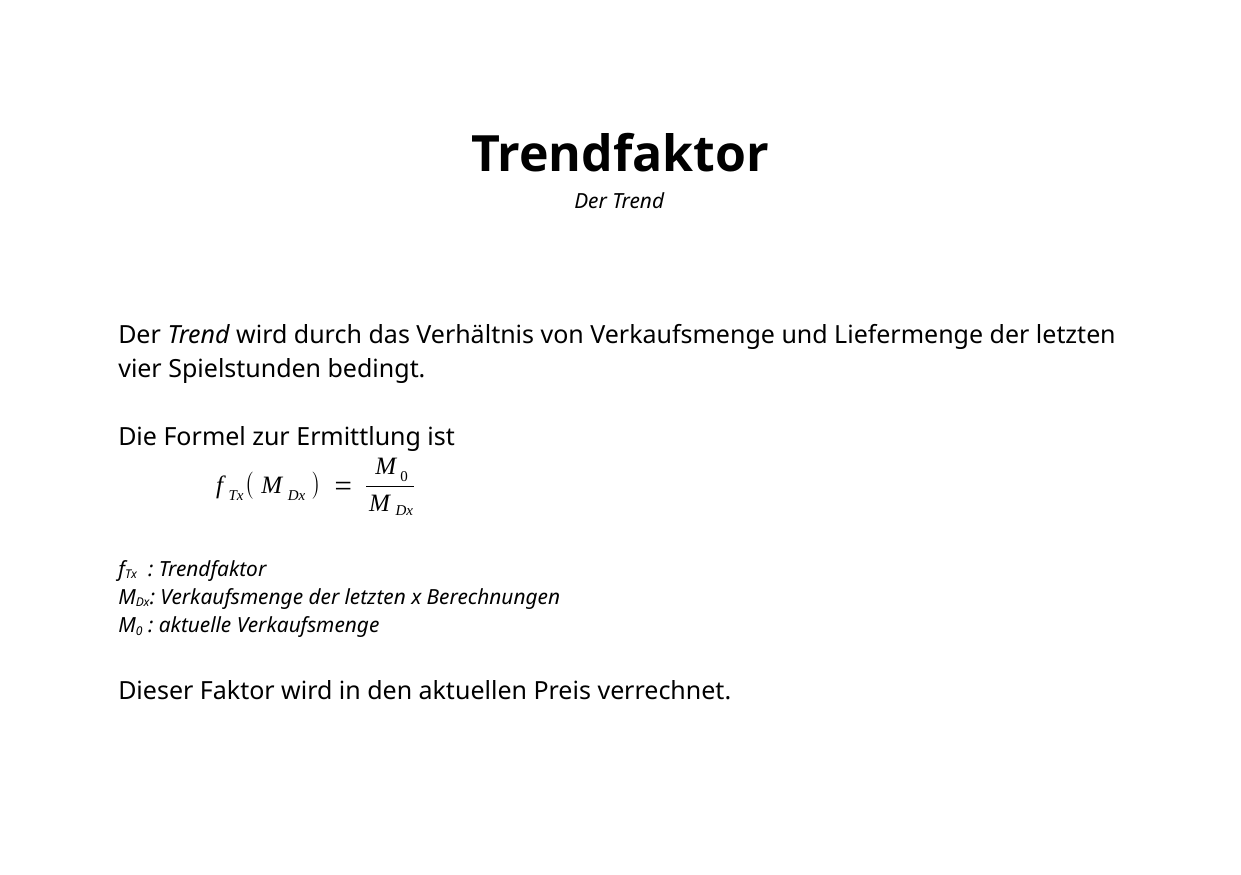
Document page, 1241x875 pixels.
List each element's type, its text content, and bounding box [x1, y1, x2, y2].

text MDx: Verkaufsmenge der letzten x Berechnungen [118, 582, 1122, 611]
text M0 : aktuelle Verkaufsmenge [118, 611, 1122, 639]
text Trendfaktor [118, 118, 1122, 186]
text Der Trend wird durch das Verhältnis von Verkaufsmenge und Liefermenge der letzten vier Spielstunden bedingt. [118, 317, 1122, 385]
text fTx : Trendfaktor [118, 554, 1122, 582]
text Dieser Faktor wird in den aktuellen Preis verrechnet. [118, 673, 1122, 707]
text Der Trend [118, 186, 1122, 215]
text Die Formel zur Ermittlung ist [118, 419, 1122, 453]
